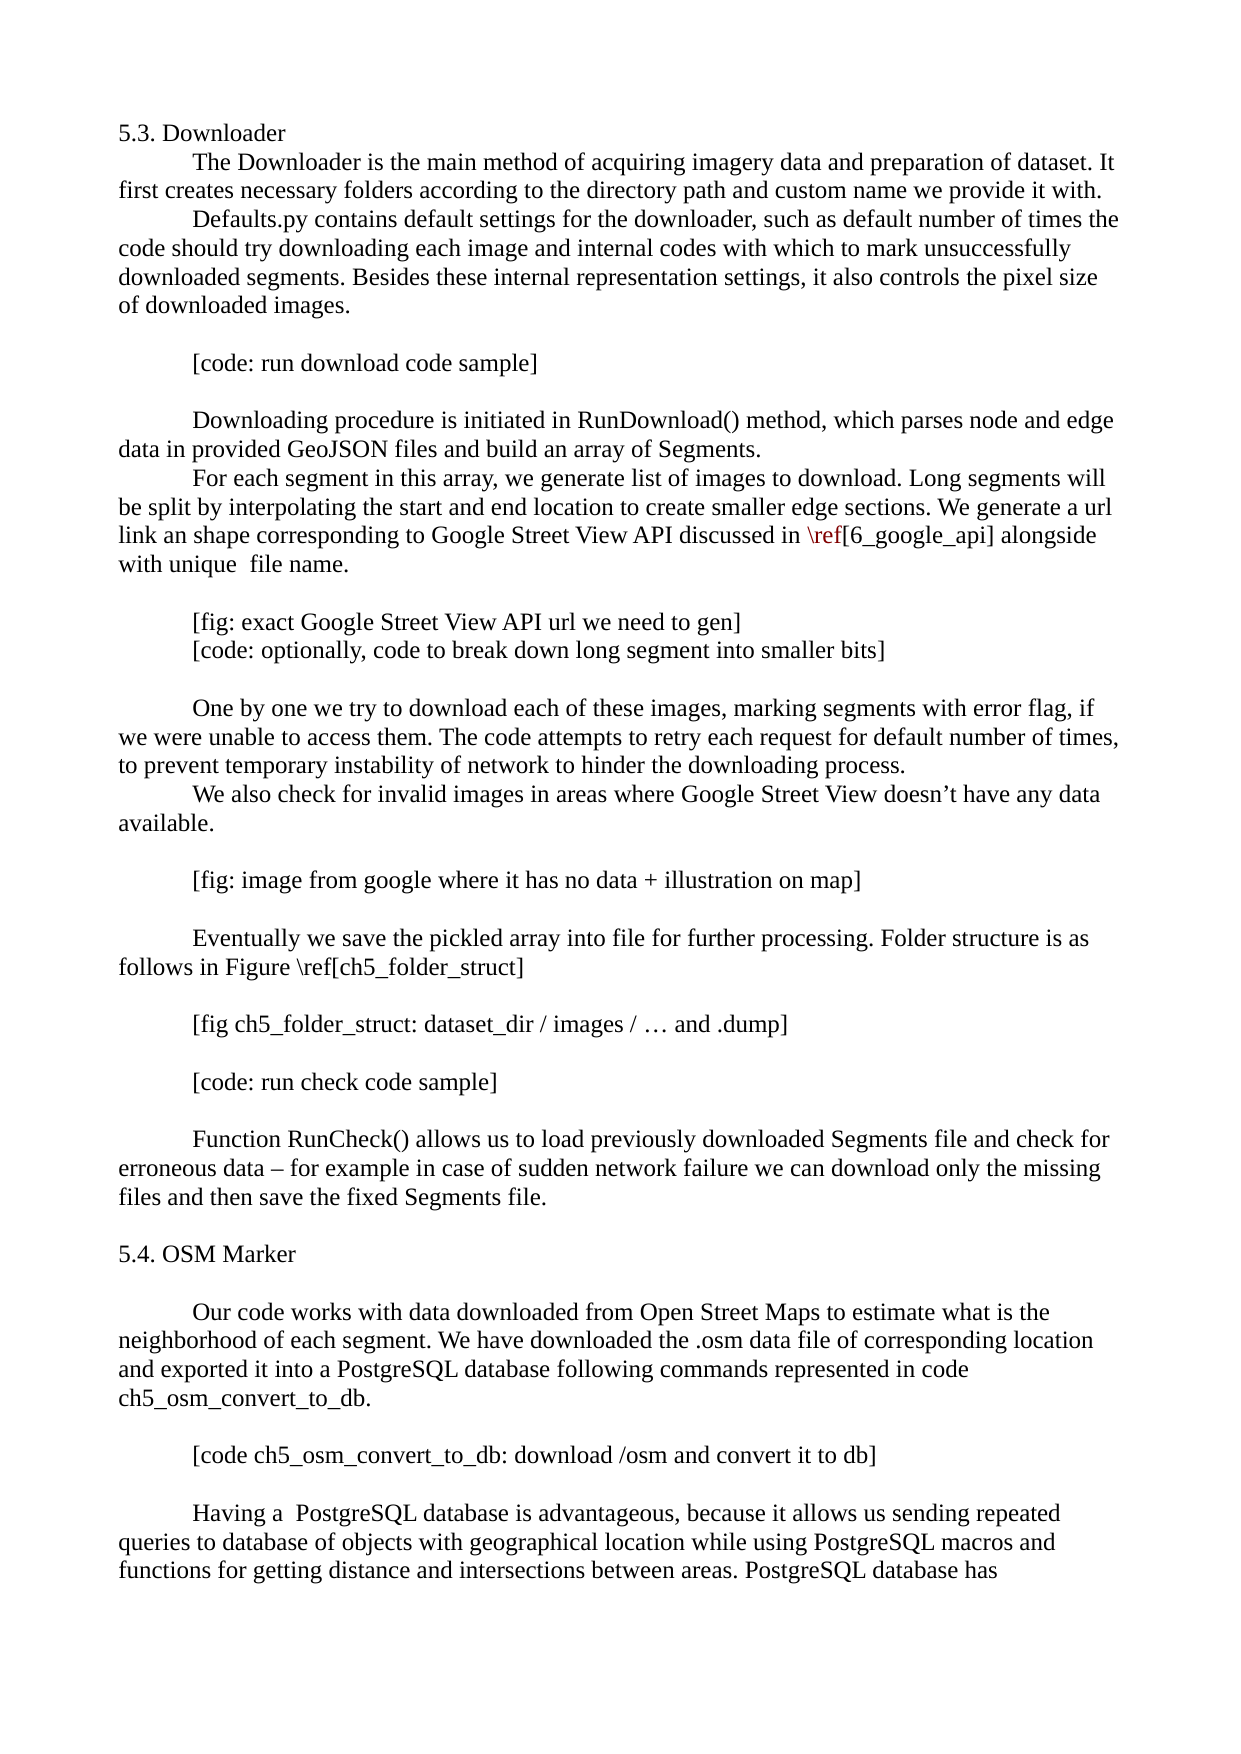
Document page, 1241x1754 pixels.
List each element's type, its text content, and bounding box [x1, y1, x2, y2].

text [fig: image from google where it has no data + illustration on map] [118, 866, 1122, 894]
text Function RunCheck() allows us to load previously downloaded Segments file and check for erroneous data – for example in case of sudden network failure we can download only the missing files and then save the fixed Segments file. [118, 1124, 1122, 1211]
text Defaults.py contains default settings for the downloader, such as default number of times the code should try downloading each image and internal codes with which to mark unsuccessfully downloaded segments. Besides these internal representation settings, it also controls the pixel size of downloaded images. [118, 204, 1122, 319]
text Having a PostgreSQL database is advantageous, because it allows us sending repeated queries to database of objects with geographical location while using PostgreSQL macros and functions for getting distance and intersections between areas. PostgreSQL database has [118, 1498, 1122, 1584]
text [code: run download code sample] [118, 348, 1122, 377]
text [fig ch5_folder_struct: dataset_dir / images / … and .dump] [118, 1009, 1122, 1038]
text [code: run check code sample] [118, 1067, 1122, 1096]
text 5.4. OSM Marker [118, 1239, 1122, 1268]
text Downloading procedure is initiated in RunDownload() method, which parses node and edge data in provided GeoJSON files and build an array of Segments. [118, 406, 1122, 463]
text [code ch5_osm_convert_to_db: download /osm and convert it to db] [118, 1441, 1122, 1469]
text 5.3. Downloader [118, 118, 1122, 147]
text One by one we try to download each of these images, marking segments with error flag, if we were unable to access them. The code attempts to retry each request for default number of times, to prevent temporary instability of network to hinder the downloading process. [118, 693, 1122, 779]
text [code: optionally, code to break down long segment into smaller bits] [118, 636, 1122, 664]
text Eventually we save the pickled array into file for further processing. Folder structure is as follows in Figure \ref[ch5_folder_struct] [118, 923, 1122, 981]
text We also check for invalid images in areas where Google Street View doesn’t have any data available. [118, 779, 1122, 837]
text For each segment in this array, we generate list of images to download. Long segments will be split by interpolating the start and end location to create smaller edge sections. We generate a url link an shape corresponding to Google Street View API discussed in \ref[6_google_api] alongside with unique file name. [118, 463, 1122, 578]
text The Downloader is the main method of acquiring imagery data and preparation of dataset. It first creates necessary folders according to the directory path and custom name we provide it with. [118, 147, 1122, 204]
text [fig: exact Google Street View API url we need to gen] [118, 607, 1122, 636]
text Our code works with data downloaded from Open Street Maps to estimate what is the neighborhood of each segment. We have downloaded the .osm data file of corresponding location and exported it into a PostgreSQL database following commands represented in code ch5_osm_convert_to_db. [118, 1297, 1122, 1412]
